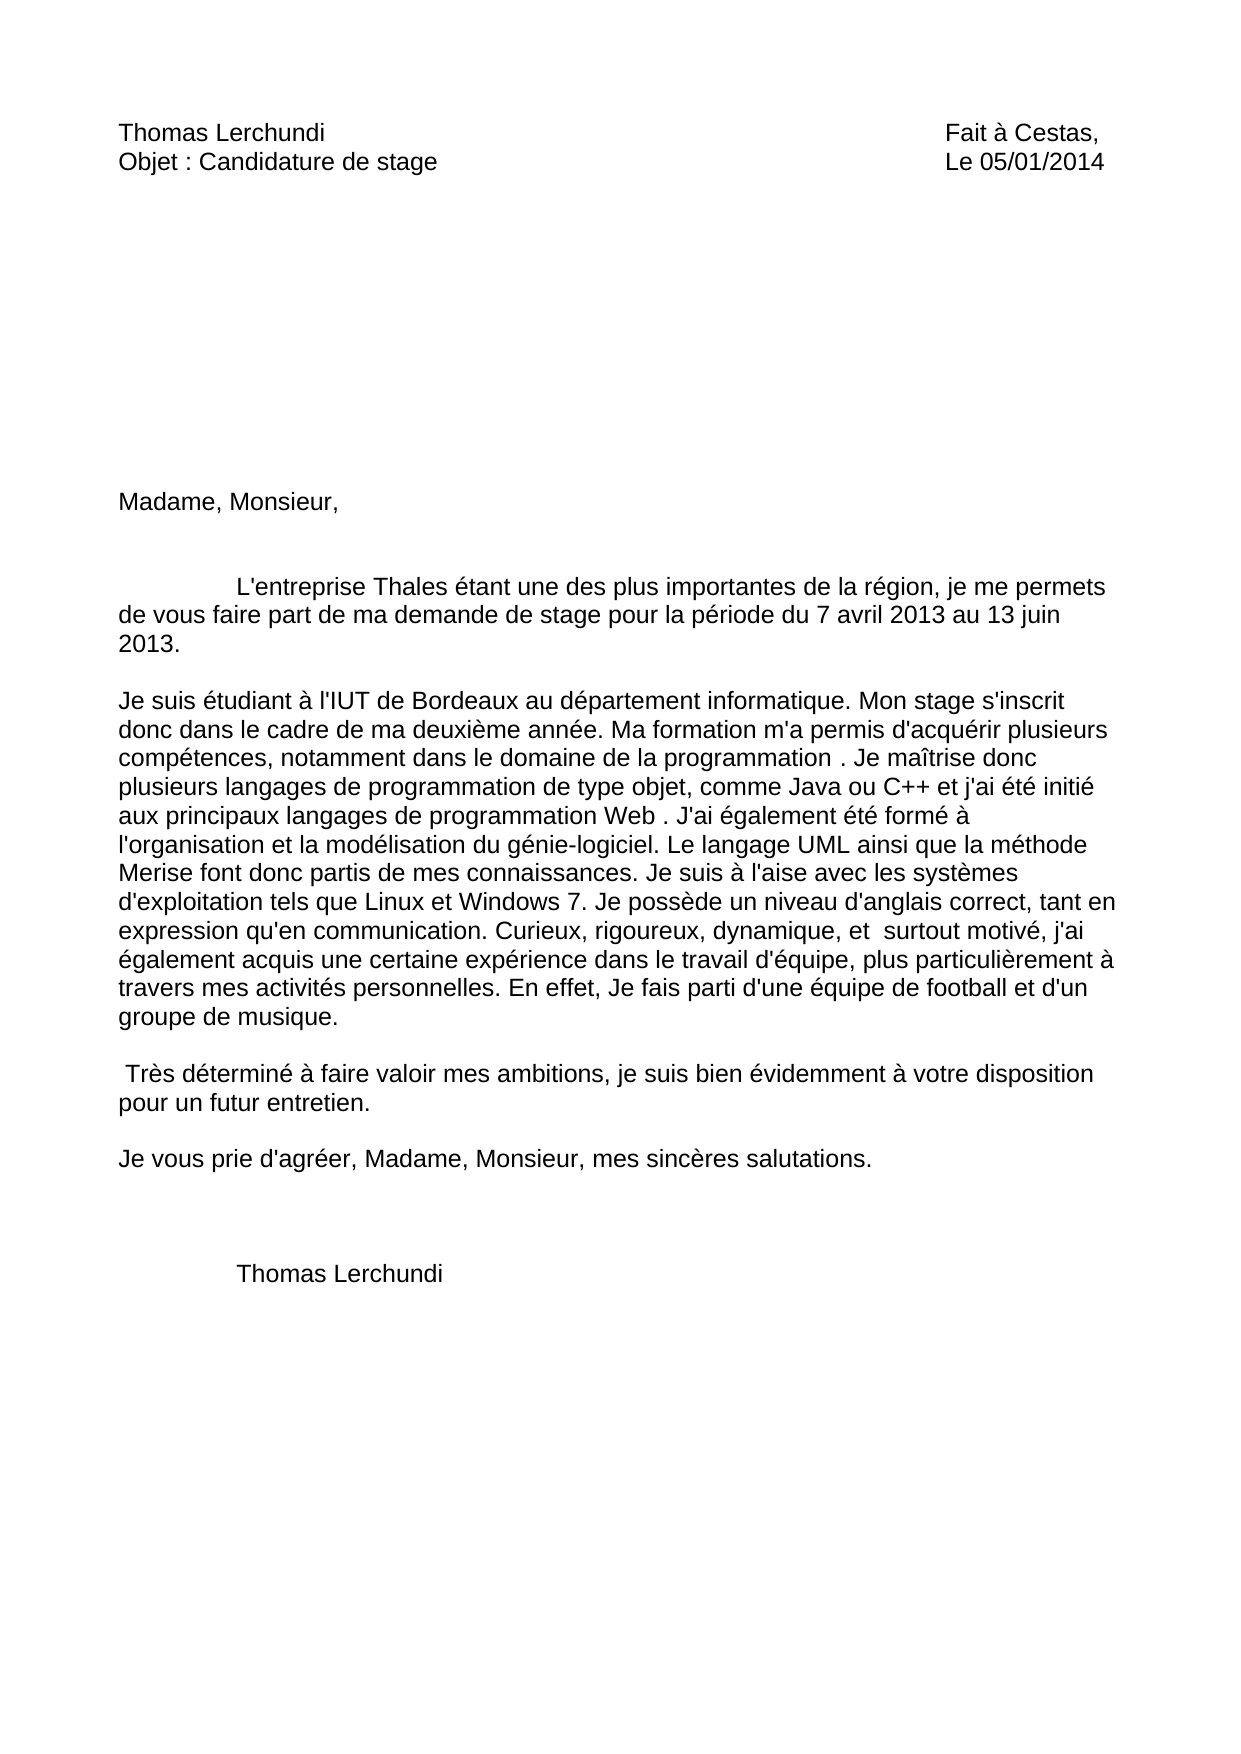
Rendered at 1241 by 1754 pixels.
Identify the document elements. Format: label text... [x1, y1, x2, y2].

text Thomas Lerchundi [118, 1230, 1122, 1287]
text Madame, Monsieur, [118, 487, 1122, 516]
text Je vous prie d'agréer, Madame, Monsieur, mes sincères salutations. [118, 1144, 1122, 1173]
text Objet : Candidature de stage Le 05/01/2014 [118, 147, 1122, 204]
text Thomas Lerchundi Fait à Cestas, [118, 118, 1122, 147]
text Je suis étudiant à l'IUT de Bordeaux au département informatique. Mon stage s'inscrit donc dans le cadre de ma deuxième année. Ma formation m'a permis d'acquérir plusieurs compétences, notamment dans le domaine de la programmation . Je maîtrise donc plusieurs langages de programmation de type objet, comme Java ou C++ et j'ai été initié aux principaux langages de programmation Web . J'ai également été formé à l'organisation et la modélisation du génie-logiciel. Le langage UML ainsi que la méthode Merise font donc partis de mes connaissances. Je suis à l'aise avec les systèmes d'exploitation tels que Linux et Windows 7. Je possède un niveau d'anglais correct, tant en expression qu'en communication. Curieux, rigoureux, dynamique, et surtout motivé, j'ai également acquis une certaine expérience dans le travail d'équipe, plus particulièrement à travers mes activités personnelles. En effet, Je fais parti d'une équipe de football et d'un groupe de musique. [118, 686, 1122, 1031]
text Très déterminé à faire valoir mes ambitions, je suis bien évidemment à votre disposition pour un futur entretien. [118, 1059, 1122, 1116]
text L'entreprise Thales étant une des plus importantes de la région, je me permets de vous faire part de ma demande de stage pour la période du 7 avril 2013 au 13 juin 2013. [118, 572, 1122, 658]
